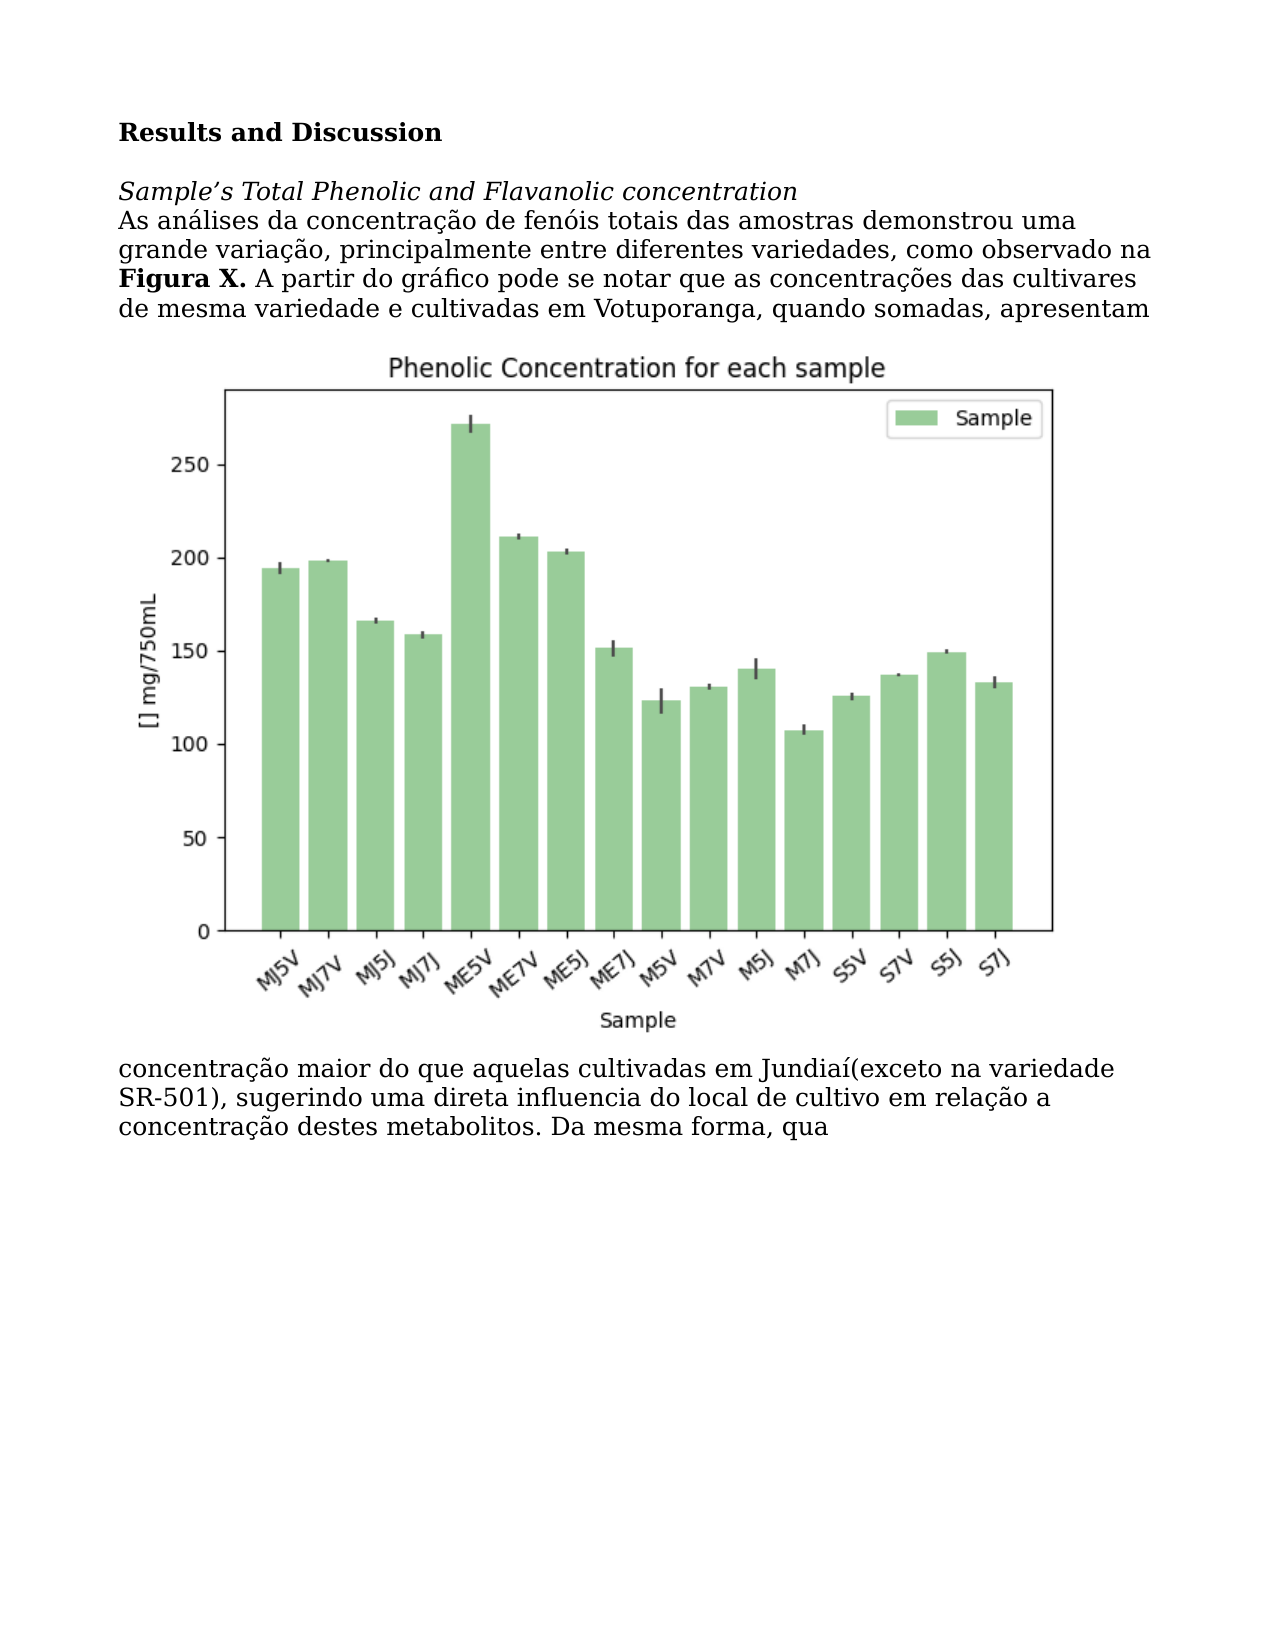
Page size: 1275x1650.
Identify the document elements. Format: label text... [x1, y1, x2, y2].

picture [118, 334, 1079, 1055]
text Results and Discussion [118, 118, 1157, 147]
text Sample’s Total Phenolic and Flavanolic concentration [118, 177, 1157, 206]
text As análises da concentração de fenóis totais das amostras demonstrou uma grande variação, principalmente entre diferentes variedades, como observado na Figura X. A partir do gráfico pode se notar que as concentrações das cultivares de mesma variedade e cultivadas em Votuporanga, quando somadas, apresentam concentração maior do que aquelas cultivadas em Jundiaí(exceto na variedade SR-501), sugerindo uma direta influencia do local de cultivo em relação a concentração destes metabolitos. Da mesma forma, qua [118, 206, 1157, 1142]
